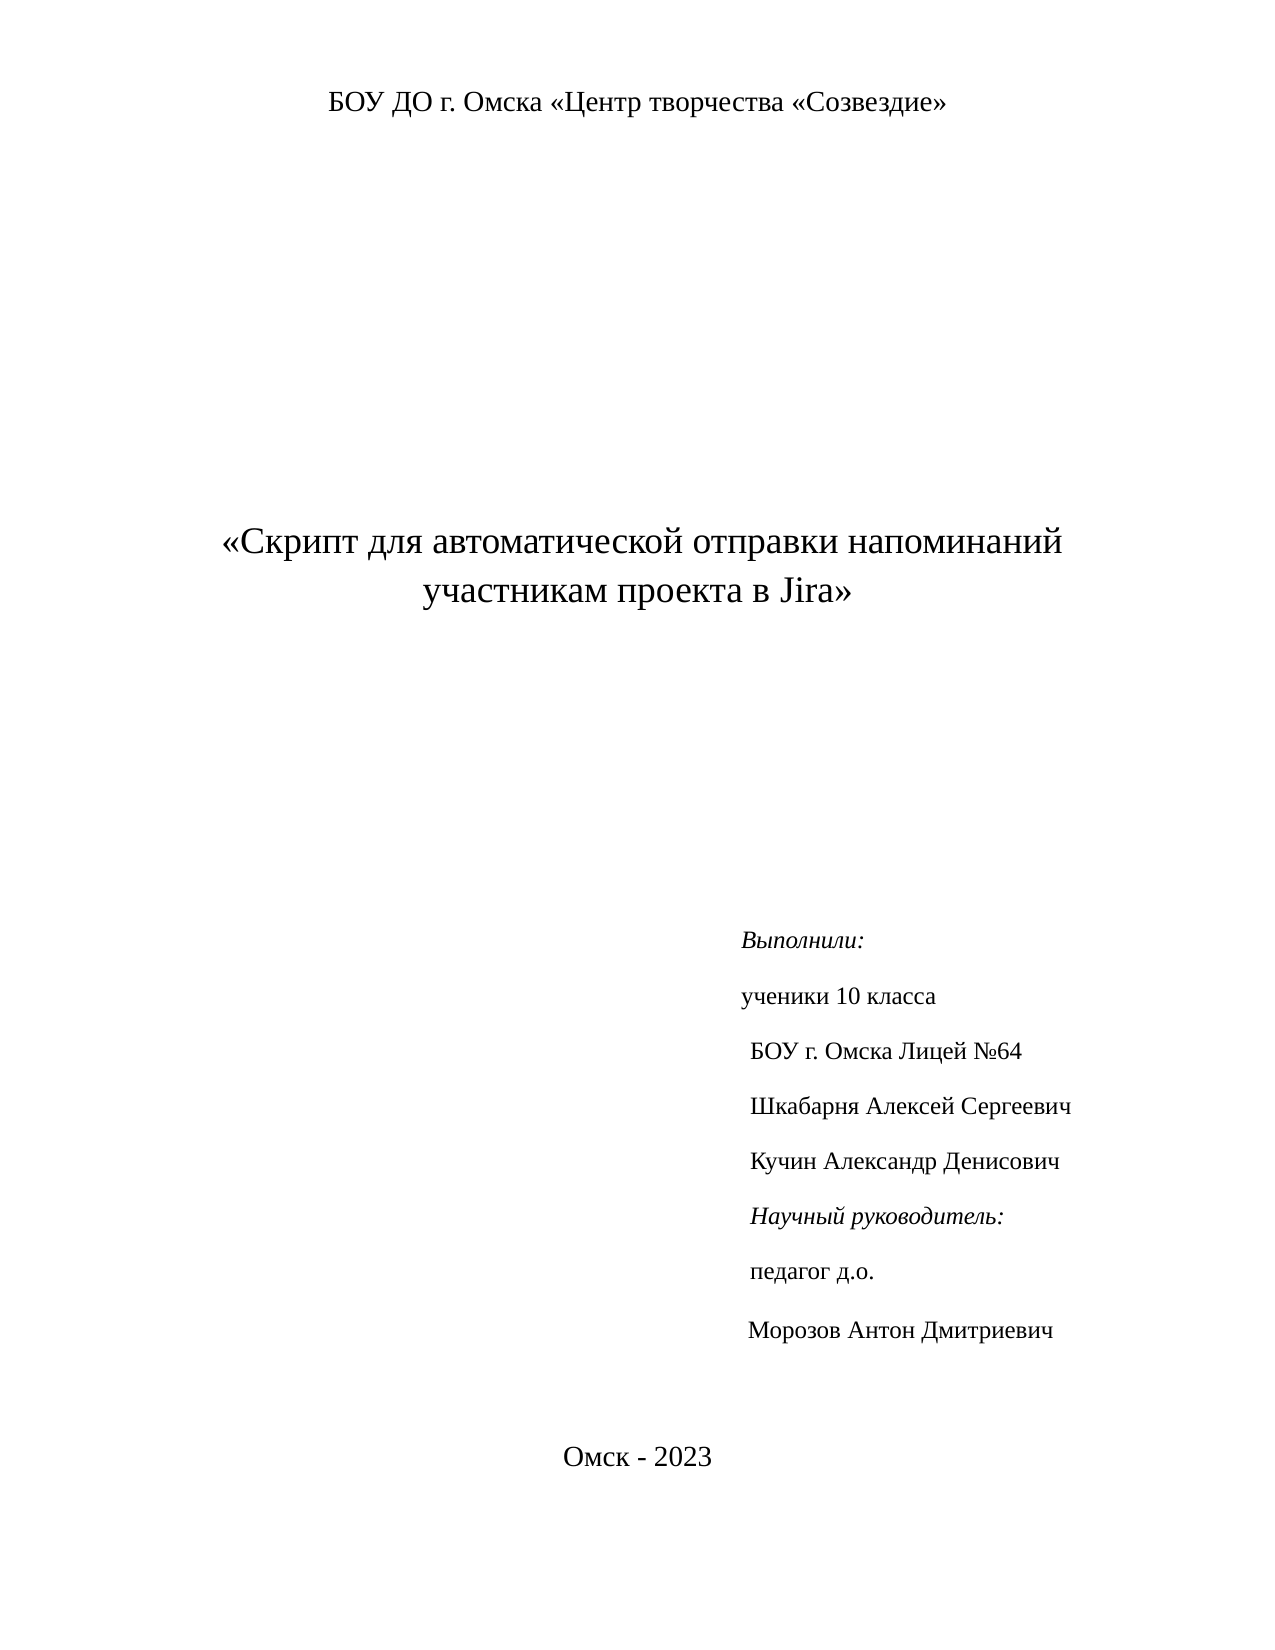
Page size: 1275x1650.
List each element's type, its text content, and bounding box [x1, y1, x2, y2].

text Кучин Александр Денисович [675, 1146, 1125, 1175]
text Омск - 2023 [150, 1439, 1125, 1473]
text ученики 10 класса [150, 981, 1125, 1010]
text БОУ ДО г. Омска «Центр творчества «Созвездие» [150, 84, 1125, 117]
text «Скрипт для автоматической отправки напоминаний участникам проекта в Jira» [150, 518, 1125, 611]
text Шкабарня Алексей Сергеевич [675, 1091, 1125, 1120]
text Выполнили: [150, 921, 1125, 955]
text педагог д.о. [675, 1256, 1125, 1285]
text Научный руководитель: [675, 1201, 1125, 1230]
text Морозов Антон Дмитриевич [600, 1315, 1125, 1344]
text БОУ г. Омска Лицей №64 [675, 1036, 1125, 1065]
